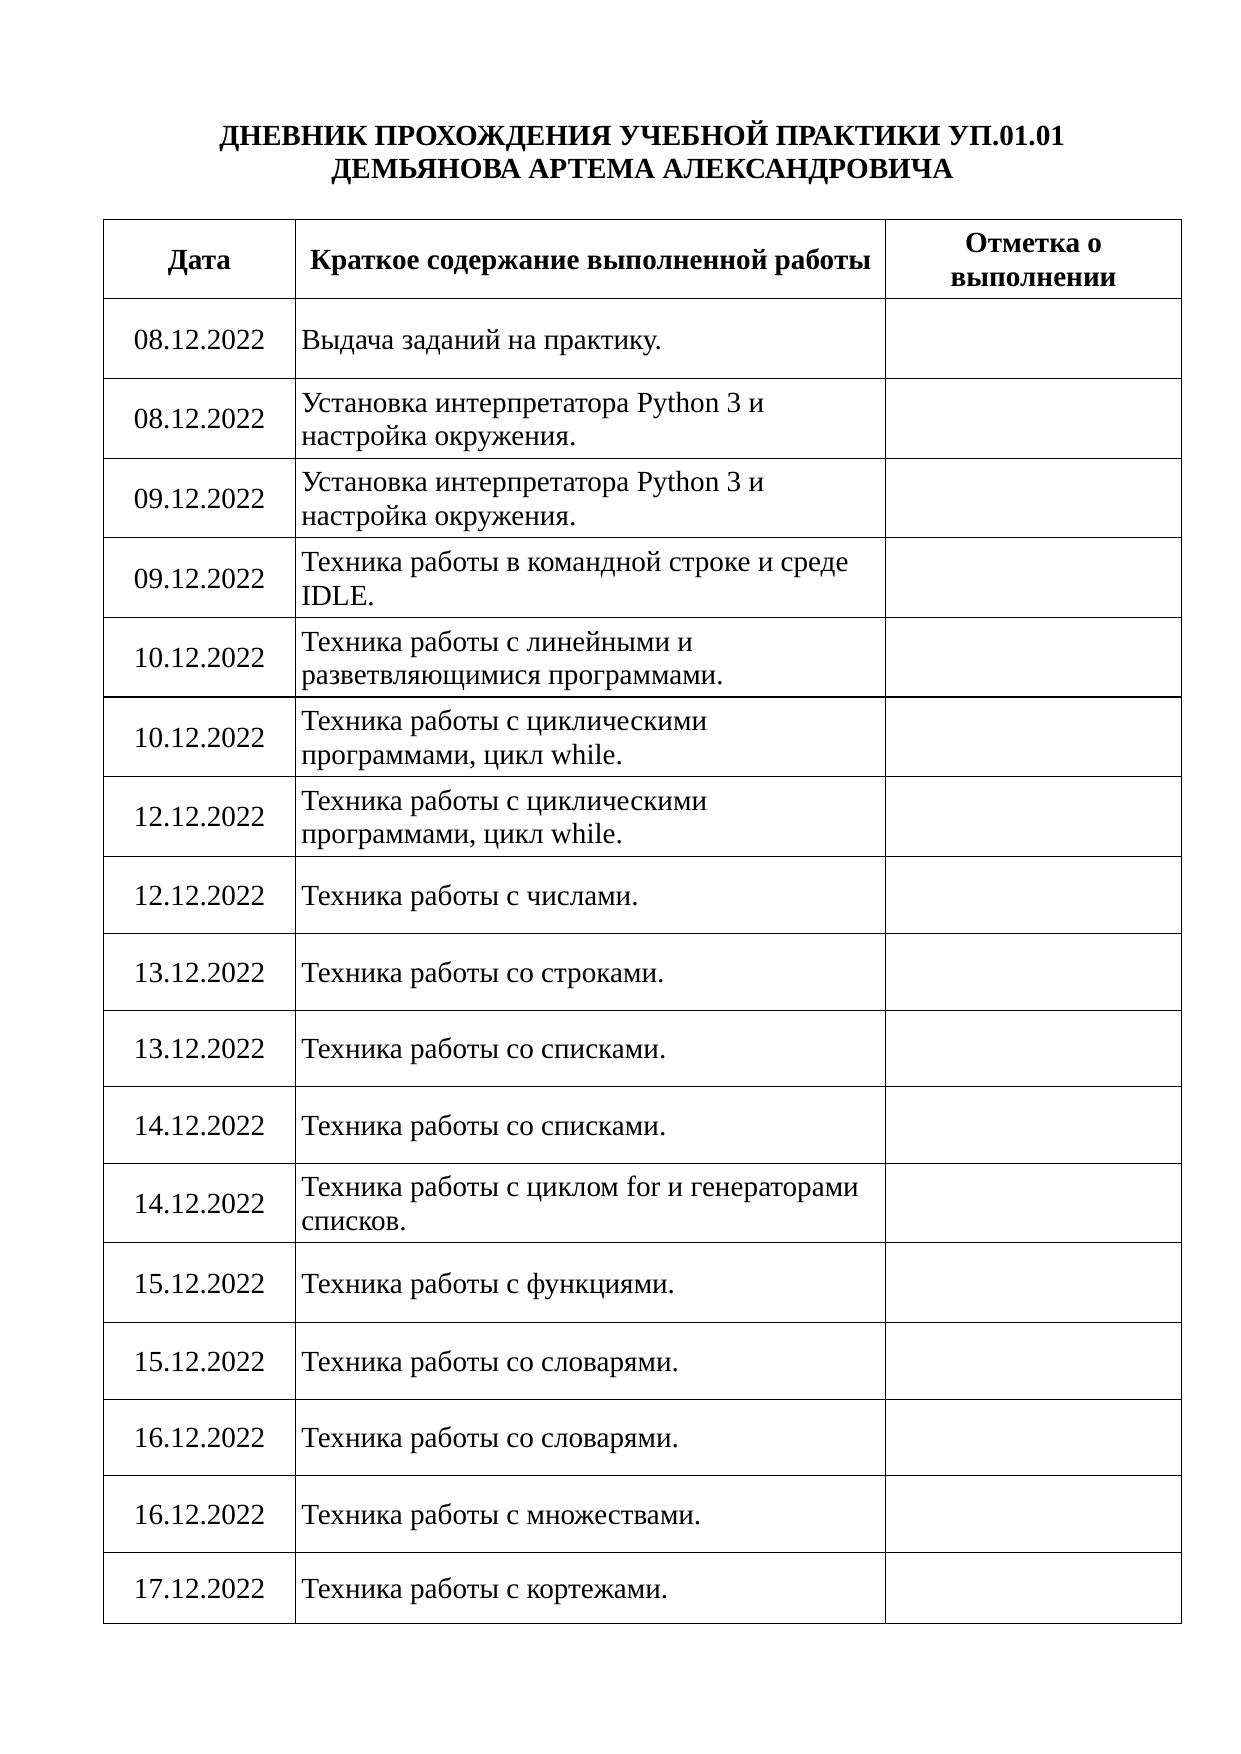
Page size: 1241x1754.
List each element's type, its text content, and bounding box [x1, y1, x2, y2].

table_cell [886, 459, 1181, 537]
table_cell Техника работы с циклическими программами, цикл while. [296, 777, 885, 856]
table_cell [886, 1243, 1181, 1322]
table_cell Техника работы со строками. [296, 934, 885, 1009]
table_cell 08.12.2022 [104, 379, 295, 458]
table_cell [886, 1087, 1181, 1163]
table_cell [886, 857, 1181, 933]
table_cell 14.12.2022 [104, 1164, 295, 1242]
table_cell 15.12.2022 [104, 1243, 295, 1322]
table_cell [886, 538, 1181, 617]
table_cell Техника работы с линейными и разветвляющимися программами. [296, 618, 885, 696]
table_cell 12.12.2022 [104, 777, 295, 856]
table_cell Установка интерпретатора Python 3 и настройка окружения. [296, 379, 885, 458]
table_cell 14.12.2022 [104, 1087, 295, 1163]
table_cell 08.12.2022 [104, 299, 295, 378]
table_header Отметка о выполнении [886, 220, 1181, 298]
table_cell Техника работы со списками. [296, 1011, 885, 1086]
table_cell 09.12.2022 [104, 459, 295, 537]
table_cell 16.12.2022 [104, 1400, 295, 1475]
table_cell 12.12.2022 [104, 857, 295, 933]
table_cell Выдача заданий на практику. [296, 299, 885, 378]
table_cell 16.12.2022 [104, 1476, 295, 1552]
table_cell [886, 934, 1181, 1009]
table_cell Установка интерпретатора Python 3 и настройка окружения. [296, 459, 885, 537]
table_cell Техника работы с множествами. [296, 1476, 885, 1552]
table_cell [886, 1476, 1181, 1552]
table_cell 13.12.2022 [104, 1011, 295, 1086]
text ДЕМЬЯНОВА АРТЕМА АЛЕКСАНДРОВИЧА [103, 152, 1181, 185]
table_cell Техника работы со словарями. [296, 1400, 885, 1475]
table_cell [886, 1400, 1181, 1475]
table_cell Техника работы в командной строке и среде IDLE. [296, 538, 885, 617]
table_cell [886, 698, 1181, 776]
table_cell 09.12.2022 [104, 538, 295, 617]
table_cell Техника работы с функциями. [296, 1243, 885, 1322]
table_cell Техника работы со словарями. [296, 1323, 885, 1399]
table_cell 17.12.2022 [104, 1553, 295, 1623]
table_cell [886, 299, 1181, 378]
table_cell Техника работы с числами. [296, 857, 885, 933]
table_cell [886, 1323, 1181, 1399]
table_cell 10.12.2022 [104, 618, 295, 696]
table_cell [886, 777, 1181, 856]
table_cell Техника работы с кортежами. [296, 1553, 885, 1623]
table_header Краткое содержание выполненной работы [296, 220, 885, 298]
table_cell [886, 1553, 1181, 1623]
table_cell [886, 618, 1181, 696]
table_cell 15.12.2022 [104, 1323, 295, 1399]
table_cell [886, 379, 1181, 458]
text ДНЕВНИК ПРОХОЖДЕНИЯ УЧЕБНОЙ ПРАКТИКИ УП.01.01 [103, 118, 1181, 152]
table_cell 10.12.2022 [104, 698, 295, 776]
table_cell Техника работы с циклическими программами, цикл while. [296, 698, 885, 776]
table_header Дата [104, 220, 295, 298]
table_cell [886, 1164, 1181, 1242]
table_cell Техника работы с циклом for и генераторами списков. [296, 1164, 885, 1242]
table_cell Техника работы со списками. [296, 1087, 885, 1163]
table_cell [886, 1011, 1181, 1086]
table_cell 13.12.2022 [104, 934, 295, 1009]
